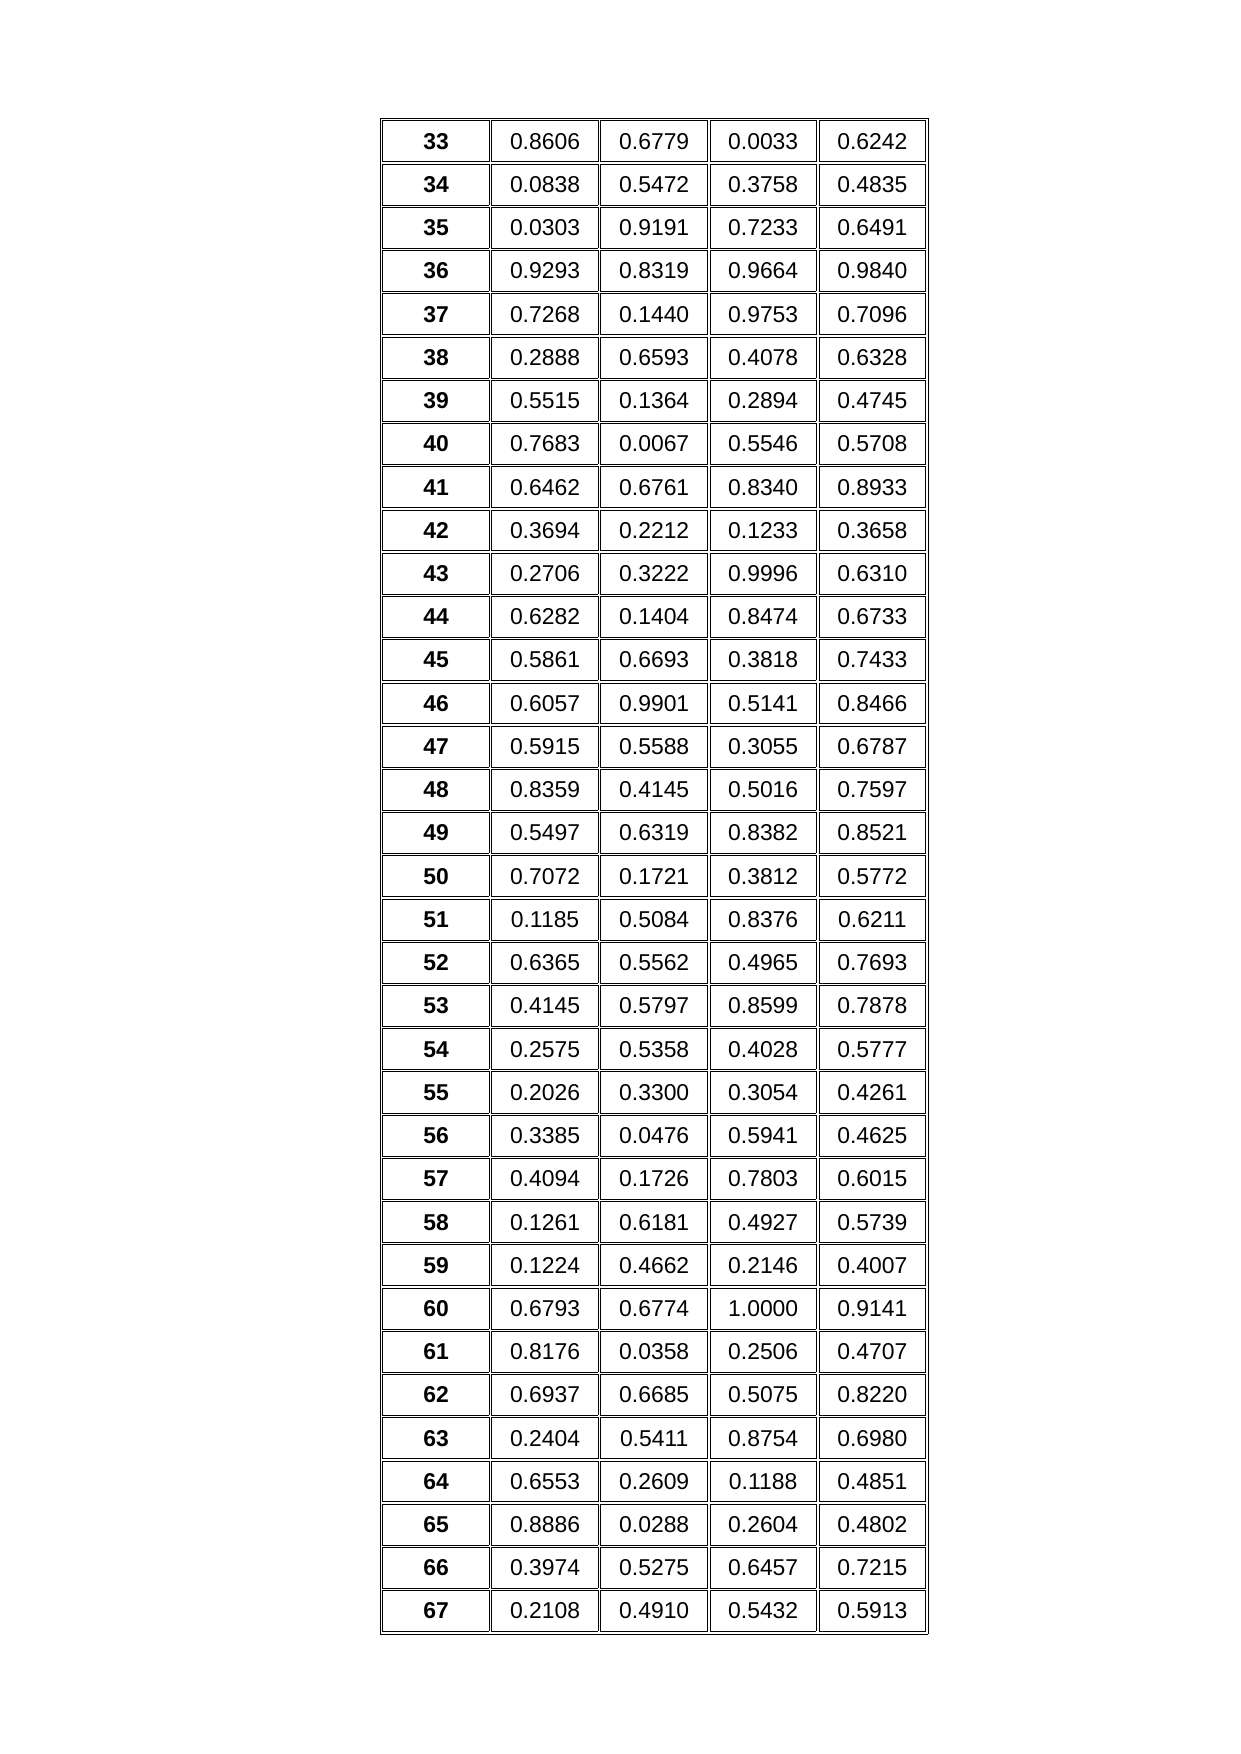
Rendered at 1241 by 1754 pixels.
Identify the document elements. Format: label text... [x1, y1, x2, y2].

table_cell 0.1364 [601, 381, 707, 421]
table_cell 0.0033 [711, 121, 816, 161]
table_cell 0.2575 [492, 1029, 598, 1069]
table_cell 0.5075 [711, 1375, 816, 1415]
table_cell 0.8466 [820, 684, 925, 723]
table_cell 65 [383, 1505, 489, 1545]
table_cell 0.4094 [492, 1159, 598, 1199]
table_cell 0.4261 [820, 1072, 925, 1112]
table_cell 0.2404 [492, 1418, 598, 1458]
table_cell 0.5016 [711, 770, 816, 810]
table_cell 0.0067 [601, 424, 707, 464]
table_cell 0.4007 [820, 1245, 925, 1285]
table_cell 0.7597 [820, 770, 925, 810]
table_cell 0.4625 [820, 1116, 925, 1156]
table_cell 0.9191 [601, 208, 707, 248]
table_cell 58 [383, 1202, 489, 1242]
table_cell 0.4927 [711, 1202, 816, 1242]
table_cell 0.5739 [820, 1202, 925, 1242]
table_cell 0.5772 [820, 856, 925, 896]
table_cell 0.6365 [492, 943, 598, 983]
table_cell 0.5708 [820, 424, 925, 464]
table_cell 0.0838 [492, 165, 598, 204]
table_cell 0.4745 [820, 381, 925, 421]
table_cell 0.9996 [711, 554, 816, 594]
table_cell 0.2609 [601, 1462, 707, 1501]
table_cell 0.6462 [492, 467, 598, 507]
table_cell 56 [383, 1116, 489, 1156]
table_cell 59 [383, 1245, 489, 1285]
table_cell 0.1233 [711, 511, 816, 550]
table_cell 0.0476 [601, 1116, 707, 1156]
table_cell 0.2212 [601, 511, 707, 550]
table_cell 0.8886 [492, 1505, 598, 1545]
table_cell 49 [383, 813, 489, 853]
table_cell 0.6787 [820, 727, 925, 767]
table_cell 0.2894 [711, 381, 816, 421]
table_cell 0.2706 [492, 554, 598, 594]
table_cell 55 [383, 1072, 489, 1112]
table_cell 46 [383, 684, 489, 723]
table_cell 33 [383, 121, 489, 161]
table_cell 0.7433 [820, 640, 925, 680]
table_cell 0.5915 [492, 727, 598, 767]
table_cell 64 [383, 1462, 489, 1501]
table_cell 0.1404 [601, 597, 707, 637]
table_cell 35 [383, 208, 489, 248]
table_cell 0.5141 [711, 684, 816, 723]
table_cell 0.7683 [492, 424, 598, 464]
table_cell 0.3385 [492, 1116, 598, 1156]
table_cell 0.4145 [492, 986, 598, 1026]
table_cell 0.5275 [601, 1548, 707, 1588]
table_cell 0.5411 [601, 1418, 707, 1458]
table_cell 0.4835 [820, 165, 925, 204]
table_cell 0.7803 [711, 1159, 816, 1199]
table_cell 0.4965 [711, 943, 816, 983]
table_cell 0.6282 [492, 597, 598, 637]
table_cell 0.0303 [492, 208, 598, 248]
table_cell 53 [383, 986, 489, 1026]
table_cell 48 [383, 770, 489, 810]
table_cell 0.7693 [820, 943, 925, 983]
table_cell 60 [383, 1289, 489, 1328]
table_cell 0.7215 [820, 1548, 925, 1588]
table_cell 0.6242 [820, 121, 925, 161]
table_cell 0.7072 [492, 856, 598, 896]
table_cell 0.8220 [820, 1375, 925, 1415]
table_cell 0.6057 [492, 684, 598, 723]
table_cell 0.0288 [601, 1505, 707, 1545]
table_cell 0.1261 [492, 1202, 598, 1242]
table_cell 0.5497 [492, 813, 598, 853]
table_cell 0.8376 [711, 900, 816, 939]
table_cell 0.3974 [492, 1548, 598, 1588]
table_cell 0.6980 [820, 1418, 925, 1458]
table_cell 0.8606 [492, 121, 598, 161]
table_cell 0.5588 [601, 727, 707, 767]
table_cell 0.3818 [711, 640, 816, 680]
table_cell 0.1721 [601, 856, 707, 896]
table_cell 0.5777 [820, 1029, 925, 1069]
table_cell 0.2888 [492, 338, 598, 377]
table_cell 0.8599 [711, 986, 816, 1026]
table_cell 0.6593 [601, 338, 707, 377]
table_cell 0.3758 [711, 165, 816, 204]
table_cell 0.6553 [492, 1462, 598, 1501]
table_cell 0.8340 [711, 467, 816, 507]
table_cell 0.6181 [601, 1202, 707, 1242]
table_cell 0.6774 [601, 1289, 707, 1328]
table_cell 0.8319 [601, 251, 707, 291]
table_cell 0.1224 [492, 1245, 598, 1285]
table_cell 0.5515 [492, 381, 598, 421]
table_cell 50 [383, 856, 489, 896]
table_cell 0.0358 [601, 1332, 707, 1372]
table_cell 0.6211 [820, 900, 925, 939]
table_cell 0.1440 [601, 294, 707, 334]
table_cell 0.8176 [492, 1332, 598, 1372]
table_cell 0.4662 [601, 1245, 707, 1285]
table_cell 44 [383, 597, 489, 637]
table_cell 0.5562 [601, 943, 707, 983]
table_cell 67 [383, 1591, 489, 1631]
table_cell 54 [383, 1029, 489, 1069]
table_cell 0.6685 [601, 1375, 707, 1415]
table_cell 41 [383, 467, 489, 507]
table_cell 36 [383, 251, 489, 291]
table_cell 42 [383, 511, 489, 550]
table_cell 37 [383, 294, 489, 334]
table_cell 0.6457 [711, 1548, 816, 1588]
table_cell 0.9664 [711, 251, 816, 291]
table_cell 52 [383, 943, 489, 983]
table_cell 0.3694 [492, 511, 598, 550]
table_cell 0.6693 [601, 640, 707, 680]
table_cell 0.8754 [711, 1418, 816, 1458]
table_cell 0.6328 [820, 338, 925, 377]
table_cell 57 [383, 1159, 489, 1199]
table_cell 0.3054 [711, 1072, 816, 1112]
table_cell 0.9840 [820, 251, 925, 291]
table_cell 0.8359 [492, 770, 598, 810]
table_cell 66 [383, 1548, 489, 1588]
table_cell 0.6015 [820, 1159, 925, 1199]
table_cell 0.4851 [820, 1462, 925, 1501]
table_cell 0.3300 [601, 1072, 707, 1112]
table_cell 0.6491 [820, 208, 925, 248]
table_cell 0.5546 [711, 424, 816, 464]
table_cell 0.2108 [492, 1591, 598, 1631]
table_cell 0.1726 [601, 1159, 707, 1199]
table_cell 0.2604 [711, 1505, 816, 1545]
table_cell 43 [383, 554, 489, 594]
table_cell 47 [383, 727, 489, 767]
table_cell 61 [383, 1332, 489, 1372]
table_cell 0.8474 [711, 597, 816, 637]
table_cell 0.5941 [711, 1116, 816, 1156]
table_cell 0.5358 [601, 1029, 707, 1069]
table_cell 0.6761 [601, 467, 707, 507]
table_cell 0.7096 [820, 294, 925, 334]
table_cell 0.5472 [601, 165, 707, 204]
table_cell 0.6310 [820, 554, 925, 594]
table_cell 0.3812 [711, 856, 816, 896]
table_cell 0.4802 [820, 1505, 925, 1545]
table_cell 0.6937 [492, 1375, 598, 1415]
table_cell 0.3658 [820, 511, 925, 550]
table_cell 0.2146 [711, 1245, 816, 1285]
table_cell 0.4145 [601, 770, 707, 810]
table_cell 0.1185 [492, 900, 598, 939]
table_cell 0.6319 [601, 813, 707, 853]
table_cell 0.4028 [711, 1029, 816, 1069]
table_cell 0.5797 [601, 986, 707, 1026]
table_cell 0.5084 [601, 900, 707, 939]
table_cell 0.6779 [601, 121, 707, 161]
table_cell 38 [383, 338, 489, 377]
table_cell 0.4910 [601, 1591, 707, 1631]
table_cell 0.5913 [820, 1591, 925, 1631]
table_cell 0.2506 [711, 1332, 816, 1372]
table_cell 40 [383, 424, 489, 464]
table_cell 0.8521 [820, 813, 925, 853]
table_cell 0.3055 [711, 727, 816, 767]
table_cell 0.7878 [820, 986, 925, 1026]
table_cell 0.9141 [820, 1289, 925, 1328]
table_cell 63 [383, 1418, 489, 1458]
table_cell 0.2026 [492, 1072, 598, 1112]
table_cell 39 [383, 381, 489, 421]
table_cell 0.6793 [492, 1289, 598, 1328]
table_cell 1.0000 [711, 1289, 816, 1328]
table_cell 0.1188 [711, 1462, 816, 1501]
table_cell 0.9753 [711, 294, 816, 334]
table_cell 0.7233 [711, 208, 816, 248]
table_cell 0.5861 [492, 640, 598, 680]
table_cell 51 [383, 900, 489, 939]
table_cell 0.5432 [711, 1591, 816, 1631]
table_cell 62 [383, 1375, 489, 1415]
table_cell 0.3222 [601, 554, 707, 594]
table_cell 0.8382 [711, 813, 816, 853]
table_cell 0.4078 [711, 338, 816, 377]
table_cell 0.9293 [492, 251, 598, 291]
table_cell 0.8933 [820, 467, 925, 507]
table_cell 0.4707 [820, 1332, 925, 1372]
table_cell 45 [383, 640, 489, 680]
table_cell 0.9901 [601, 684, 707, 723]
table_cell 34 [383, 165, 489, 204]
table_cell 0.7268 [492, 294, 598, 334]
table_cell 0.6733 [820, 597, 925, 637]
